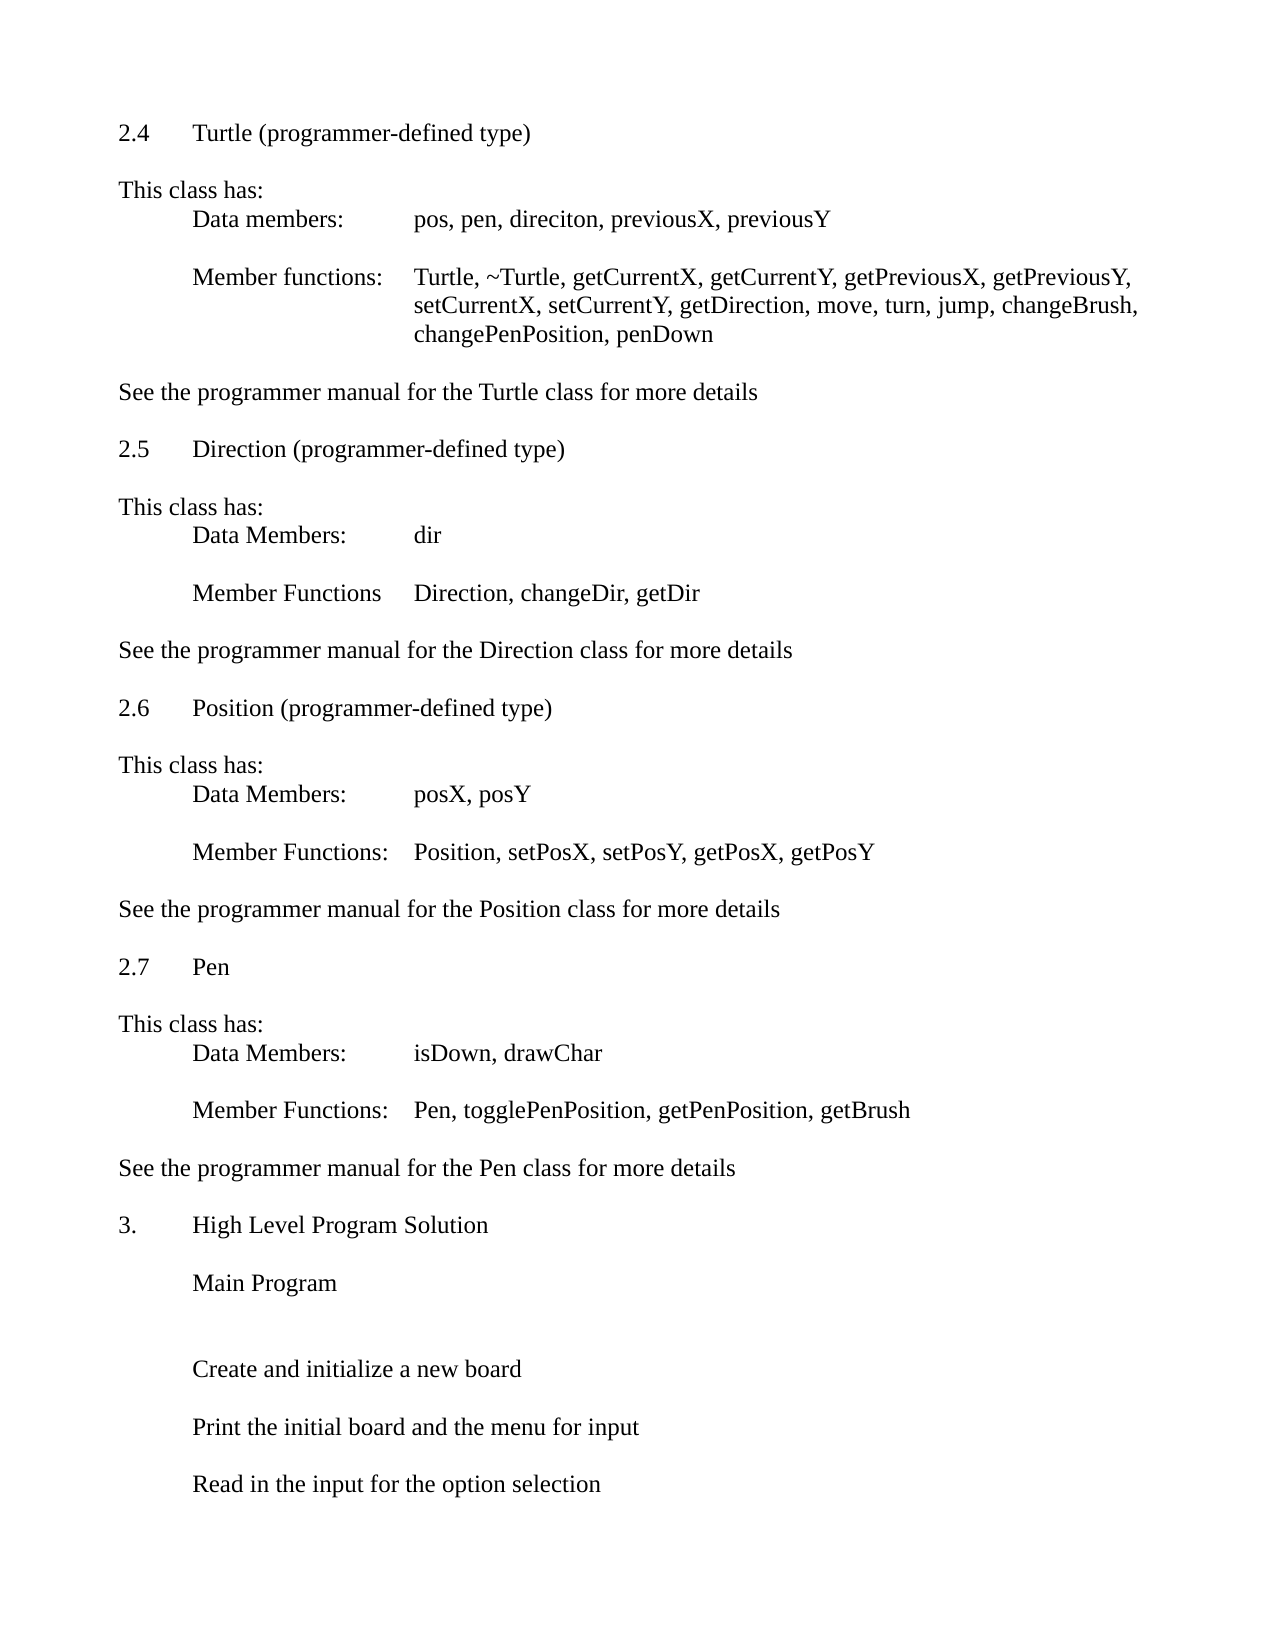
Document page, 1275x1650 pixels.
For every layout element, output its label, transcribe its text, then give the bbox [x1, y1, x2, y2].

text See the programmer manual for the Position class for more details [118, 894, 1157, 923]
text 2.7 Pen [118, 952, 1157, 981]
text Member functions: Turtle, ~Turtle, getCurrentX, getCurrentY, getPreviousX, getPreviousY, setCurrentX, setCurrentY, getDirection, move, turn, jump, changeBrush, changePenPosition, penDown [118, 262, 1157, 348]
text Member Functions: Position, setPosX, setPosY, getPosX, getPosY [118, 837, 1157, 866]
text Data members: pos, pen, direciton, previousX, previousY [118, 204, 1157, 233]
text Print the initial board and the menu for input [118, 1412, 1157, 1441]
text Data Members: dir [118, 521, 1157, 549]
text Main Program [118, 1268, 1157, 1297]
text 2.5 Direction (programmer-defined type) [118, 434, 1157, 463]
text Data Members: posX, posY [118, 779, 1157, 808]
text Data Members: isDown, drawChar [118, 1038, 1157, 1067]
text This class has: [118, 1009, 1157, 1038]
text 2.4 Turtle (programmer-defined type) [118, 118, 1157, 147]
text 2.6 Position (programmer-defined type) [118, 693, 1157, 722]
text This class has: [118, 751, 1157, 779]
text Create and initialize a new board [118, 1354, 1157, 1383]
text See the programmer manual for the Direction class for more details [118, 636, 1157, 664]
text See the programmer manual for the Pen class for more details [118, 1153, 1157, 1182]
text Read in the input for the option selection [118, 1469, 1157, 1498]
text 3. High Level Program Solution [118, 1211, 1157, 1239]
text See the programmer manual for the Turtle class for more details [118, 377, 1157, 406]
text This class has: [118, 176, 1157, 204]
text Member Functions: Pen, togglePenPosition, getPenPosition, getBrush [118, 1096, 1157, 1124]
text This class has: [118, 492, 1157, 521]
text Member Functions Direction, changeDir, getDir [118, 578, 1157, 607]
